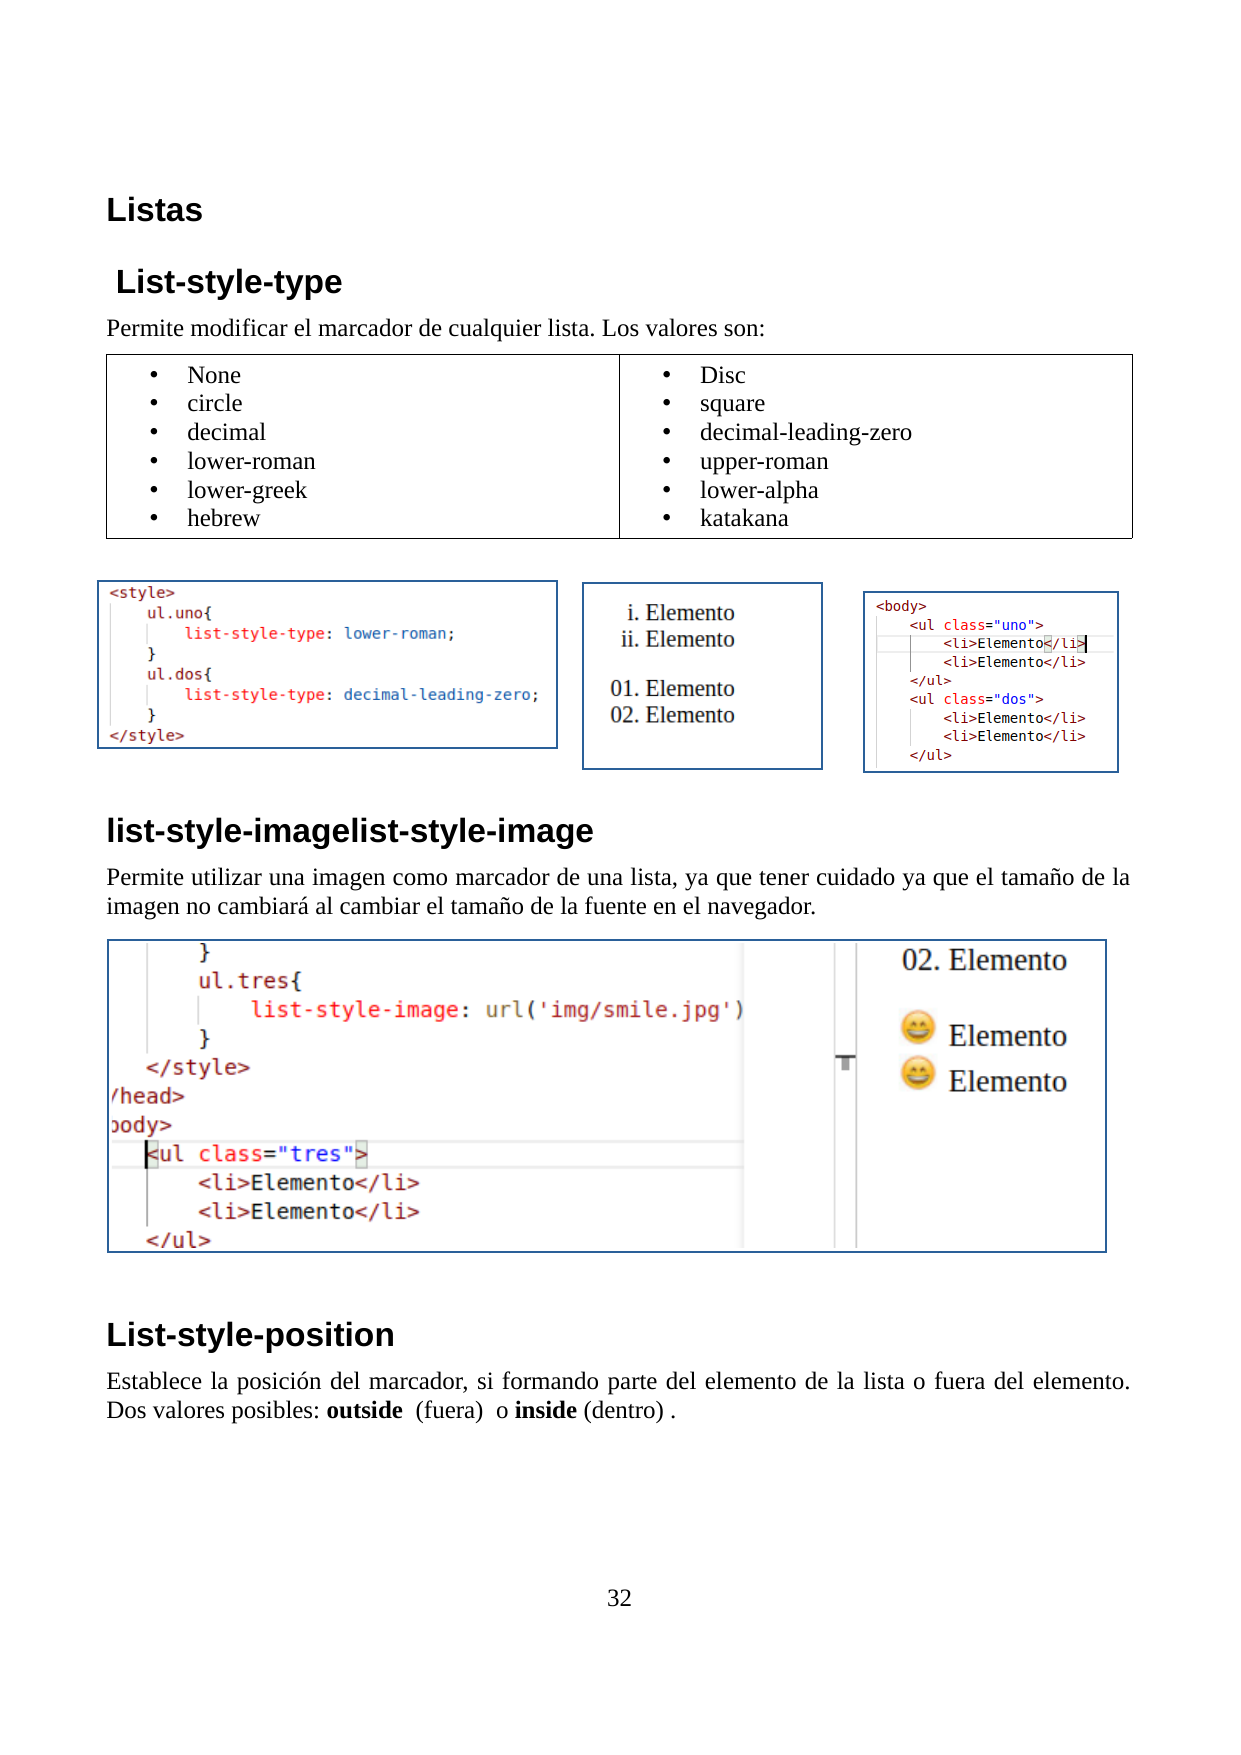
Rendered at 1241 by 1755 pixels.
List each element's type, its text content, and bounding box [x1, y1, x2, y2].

table_header None circle decimal lower-roman lower-greek hebrew [107, 355, 619, 538]
picture [867, 596, 1114, 768]
subtitle list-style-imagelist-style-image [106, 811, 1132, 849]
text Permite utilizar una imagen como marcador de una lista, ya que tener cuidado ya que el tamaño de la imagen no cambiará al cambiar el tamaño de la fuente en el navegador. [106, 862, 1132, 919]
text Permite modificar el marcador de cualquier lista. Los valores son: [106, 313, 1132, 341]
subtitle List-style-type [106, 262, 1132, 300]
picture [101, 585, 553, 744]
picture [586, 587, 818, 765]
subtitle Listas [106, 189, 1132, 228]
subtitle List-style-position [106, 1315, 1132, 1354]
picture [111, 943, 1102, 1248]
text Establece la posición del marcador, si formando parte del elemento de la lista o fuera del elemento. Dos valores posibles: outside (fuera) o inside (dentro) . [106, 1366, 1132, 1424]
table_header Disc square decimal-leading-zero upper-roman lower-alpha katakana [620, 355, 1132, 538]
